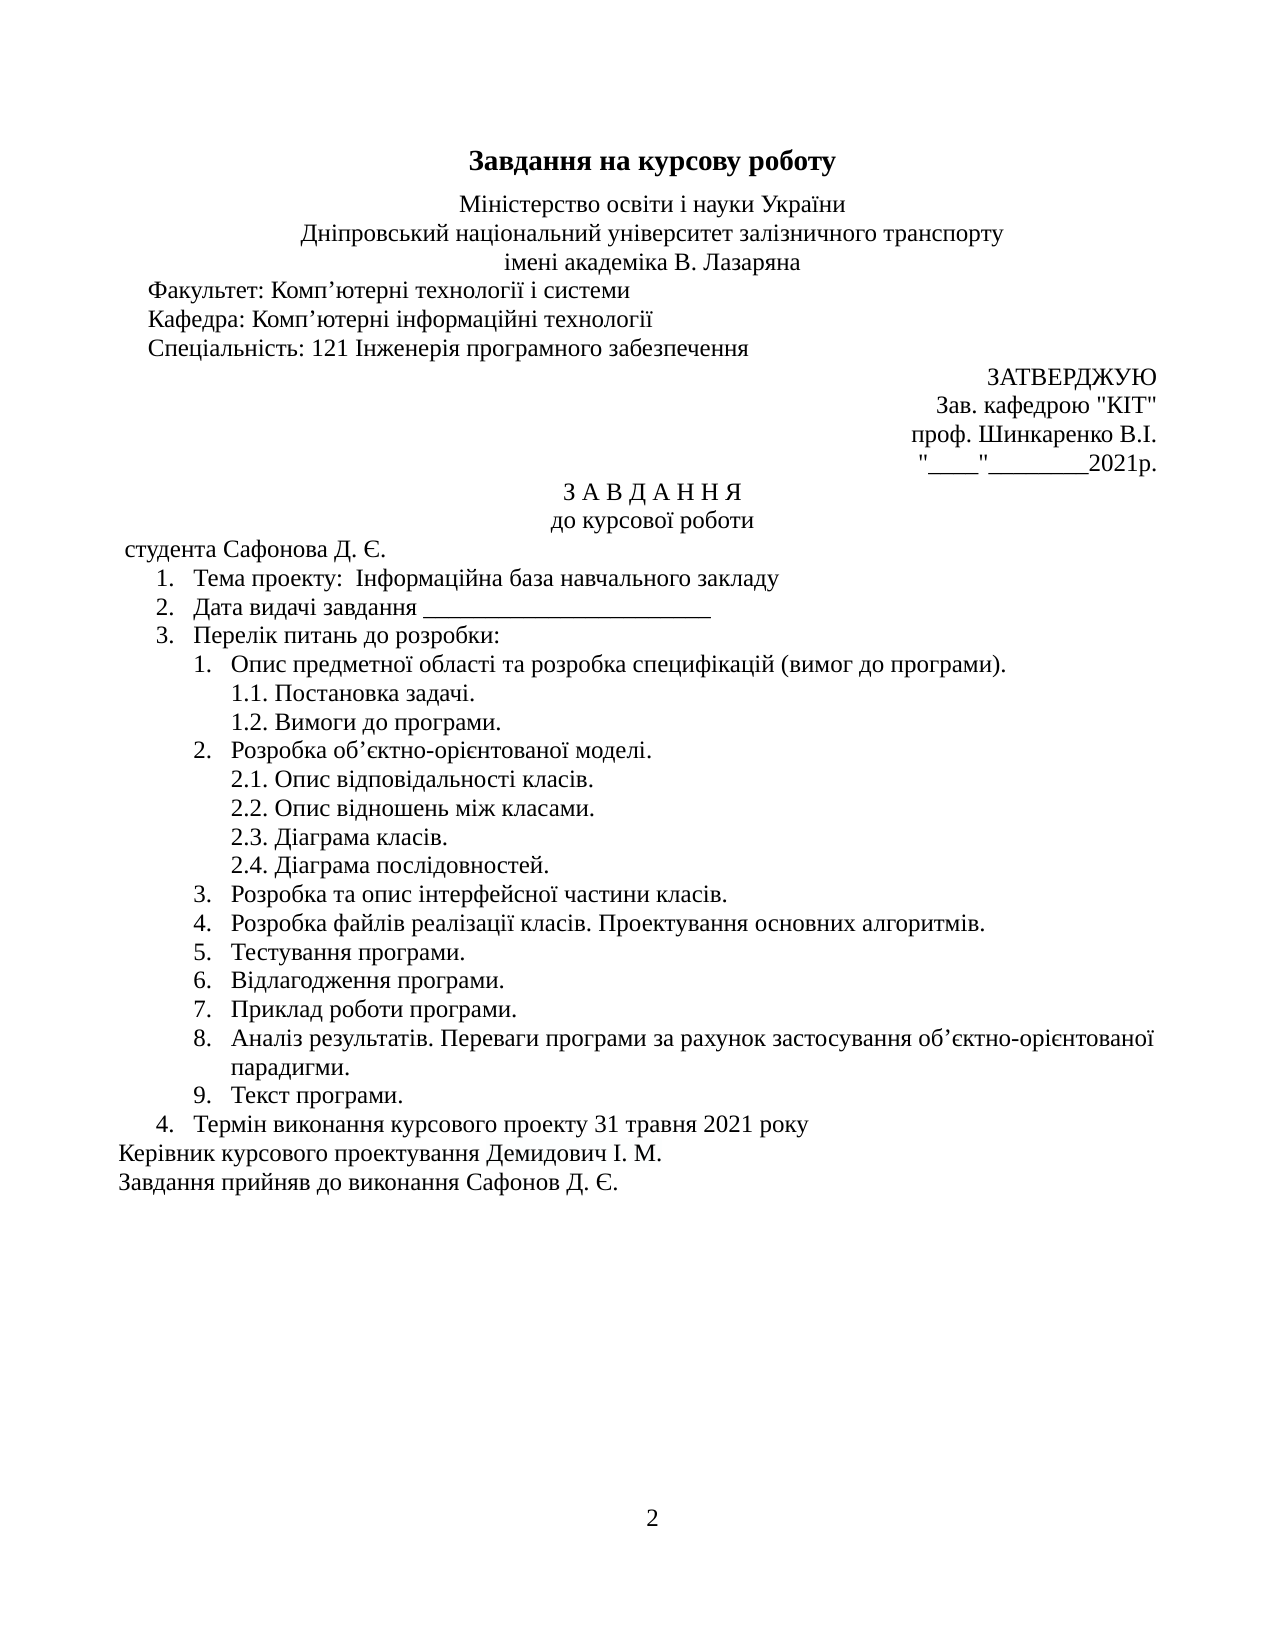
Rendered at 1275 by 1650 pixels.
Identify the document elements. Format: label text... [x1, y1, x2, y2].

text Дніпровський національний університет залізничного транспорту [118, 218, 1157, 247]
list Вимоги до програми. [231, 707, 1157, 735]
text З А В Д А Н Н Я [118, 477, 1157, 505]
list Опис предметної області та розробка специфікацій (вимог до програми). [193, 649, 1157, 678]
text Спеціальність: 121 Інженерія програмного забезпечення [118, 333, 1157, 362]
text Міністерство освіти і науки України [118, 189, 1157, 218]
text проф. Шинкаренко В.І. [118, 419, 1157, 448]
text імені академіка В. Лазаряна [118, 247, 1157, 275]
list Аналіз результатів. Переваги програми за рахунок застосування об’єктно-орієнтованої парадигми. [193, 1023, 1157, 1080]
list Текст програми. [193, 1080, 1157, 1109]
text студента Сафонова Д. Є. [118, 534, 1157, 563]
list Діаграма послідовностей. [231, 850, 1157, 879]
list Розробка об’єктно-орієнтованої моделі. [193, 735, 1157, 764]
list Розробка файлів реалізації класів. Проектування основних алгоритмів. [193, 908, 1157, 937]
text Керівник курсового проектування Демидович І. М. [118, 1138, 1157, 1167]
text ЗАТВЕРДЖУЮ [118, 362, 1157, 390]
text до курсової роботи [118, 505, 1157, 534]
list Опис відповідальності класів. [231, 764, 1157, 793]
list Постановка задачі. [231, 678, 1157, 707]
text Завдання прийняв до виконання Сафонов Д. Є. [118, 1167, 1157, 1195]
text Кафедра: Комп’ютерні інформаційні технології [118, 304, 1157, 333]
text Факультет: Комп’ютерні технології і системи [118, 275, 1157, 304]
list Термін виконання курсового проекту 31 травня 2021 року [156, 1109, 1157, 1138]
text "____"________2021р. [118, 448, 1157, 477]
list Дата видачі завдання _______________________ [156, 592, 1157, 620]
subtitle Завдання на курсову роботу [118, 143, 1157, 177]
list Приклад роботи програми. [193, 994, 1157, 1023]
list Опис відношень між класами. [231, 793, 1157, 822]
list Відлагодження програми. [193, 965, 1157, 994]
list Тема проекту: Інформаційна база навчального закладу [156, 563, 1157, 592]
list Перелік питань до розробки: [156, 620, 1157, 649]
text Зав. кафедрою "КІТ" [118, 390, 1157, 419]
list Діаграма класів. [231, 822, 1157, 850]
list Тестування програми. [193, 937, 1157, 965]
list Розробка та опис інтерфейсної частини класів. [193, 879, 1157, 908]
